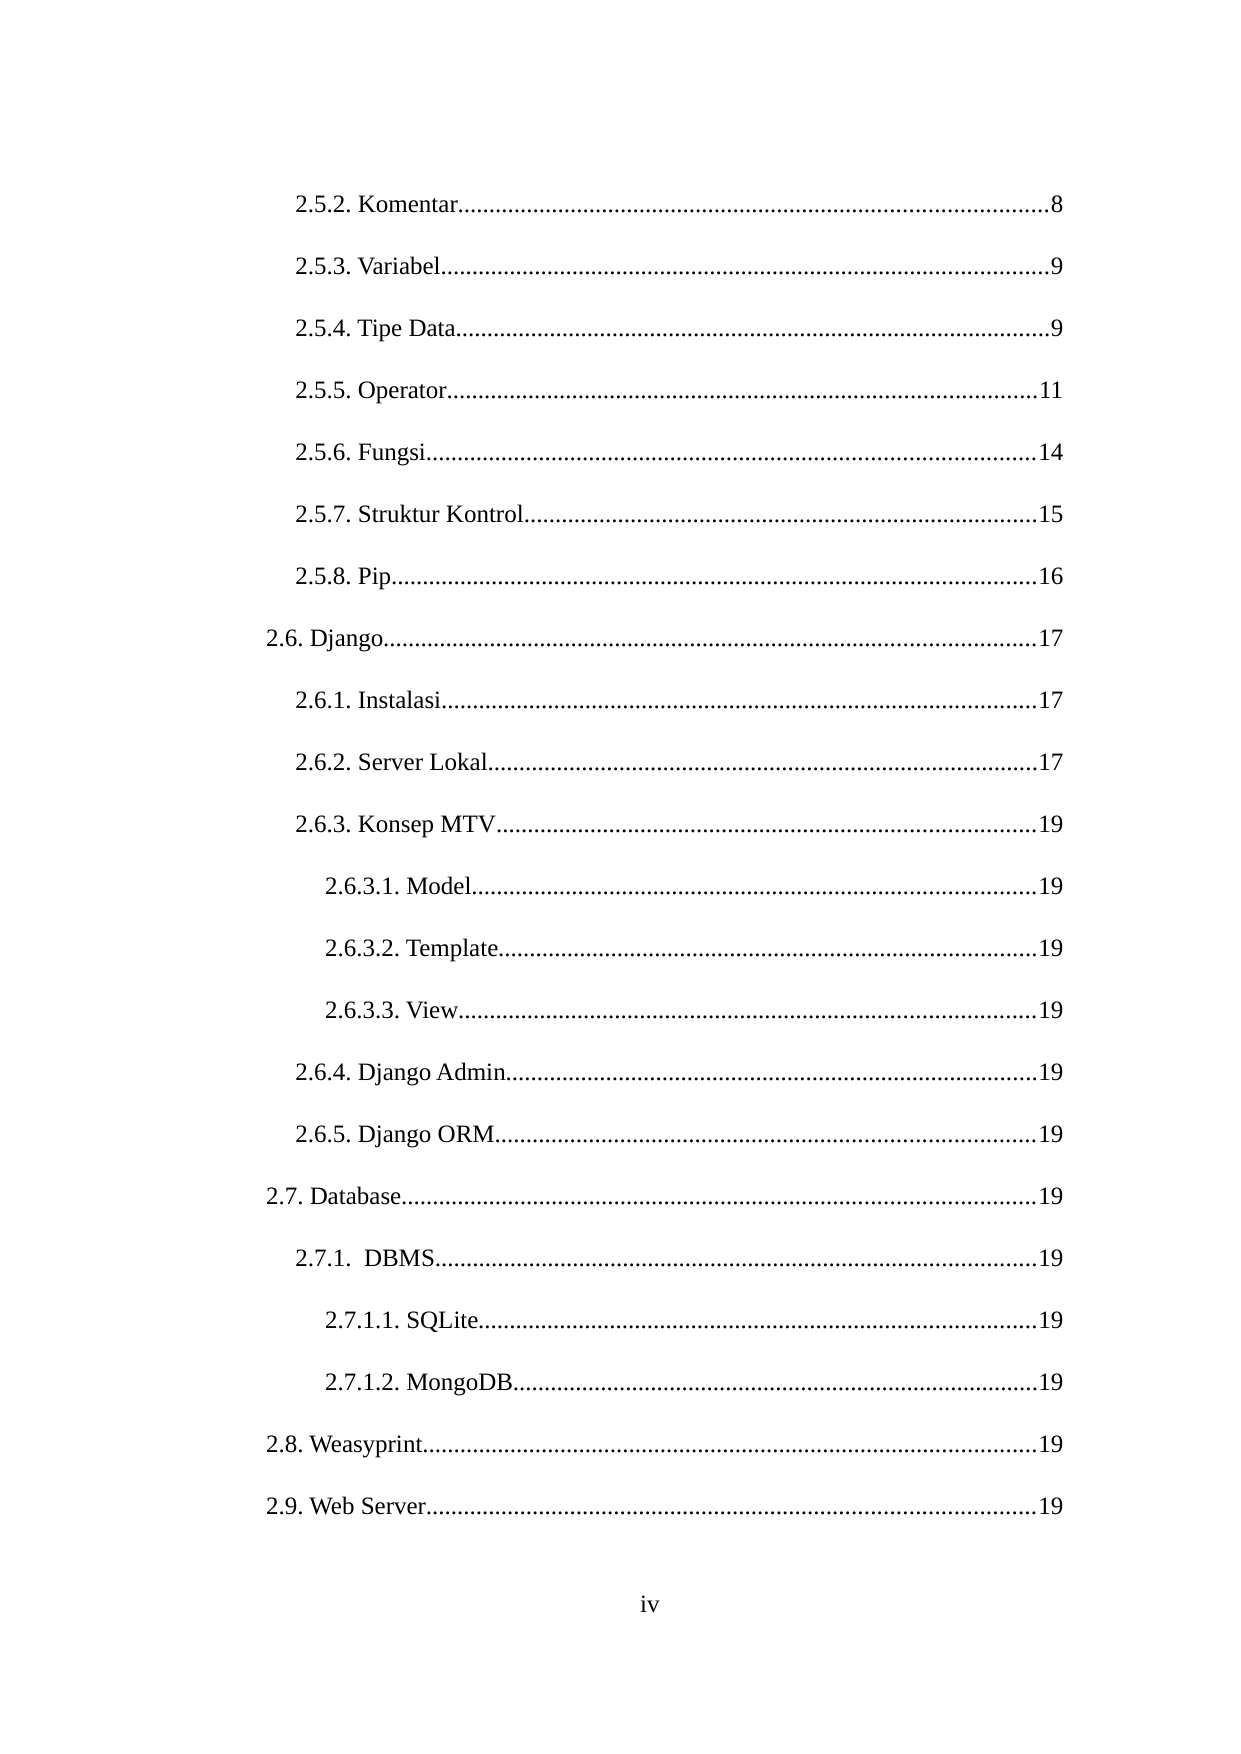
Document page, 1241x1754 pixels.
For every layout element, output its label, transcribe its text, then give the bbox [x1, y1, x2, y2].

text 2.6.3.2. Template 19 [325, 921, 1063, 965]
text 2.6.3. Konsep MTV 19 [295, 797, 1063, 841]
text 2.6.2. Server Lokal 17 [295, 735, 1063, 779]
text 2.8. Weasyprint 19 [266, 1417, 1063, 1461]
text 2.5.5. Operator 11 [295, 363, 1063, 407]
text 2.6.3.1. Model 19 [325, 859, 1063, 903]
text 2.5.2. Komentar 8 [295, 177, 1063, 221]
text 2.5.7. Struktur Kontrol 15 [295, 487, 1063, 531]
text 2.6.3.3. View 19 [325, 983, 1063, 1027]
text 2.5.4. Tipe Data 9 [295, 301, 1063, 345]
text 2.5.6. Fungsi 14 [295, 425, 1063, 469]
text 2.5.3. Variabel 9 [295, 239, 1063, 283]
text 2.7.1. DBMS 19 [295, 1231, 1063, 1275]
text 2.6. Django 17 [266, 611, 1063, 655]
text 2.5.8. Pip 16 [295, 549, 1063, 593]
text 2.7.1.2. MongoDB 19 [325, 1355, 1063, 1399]
text 2.7. Database 19 [266, 1169, 1063, 1213]
text 2.6.5. Django ORM 19 [295, 1107, 1063, 1151]
text 2.7.1.1. SQLite 19 [325, 1293, 1063, 1337]
text 2.9. Web Server 19 [266, 1479, 1063, 1523]
text 2.6.4. Django Admin 19 [295, 1045, 1063, 1089]
text 2.6.1. Instalasi 17 [295, 673, 1063, 717]
